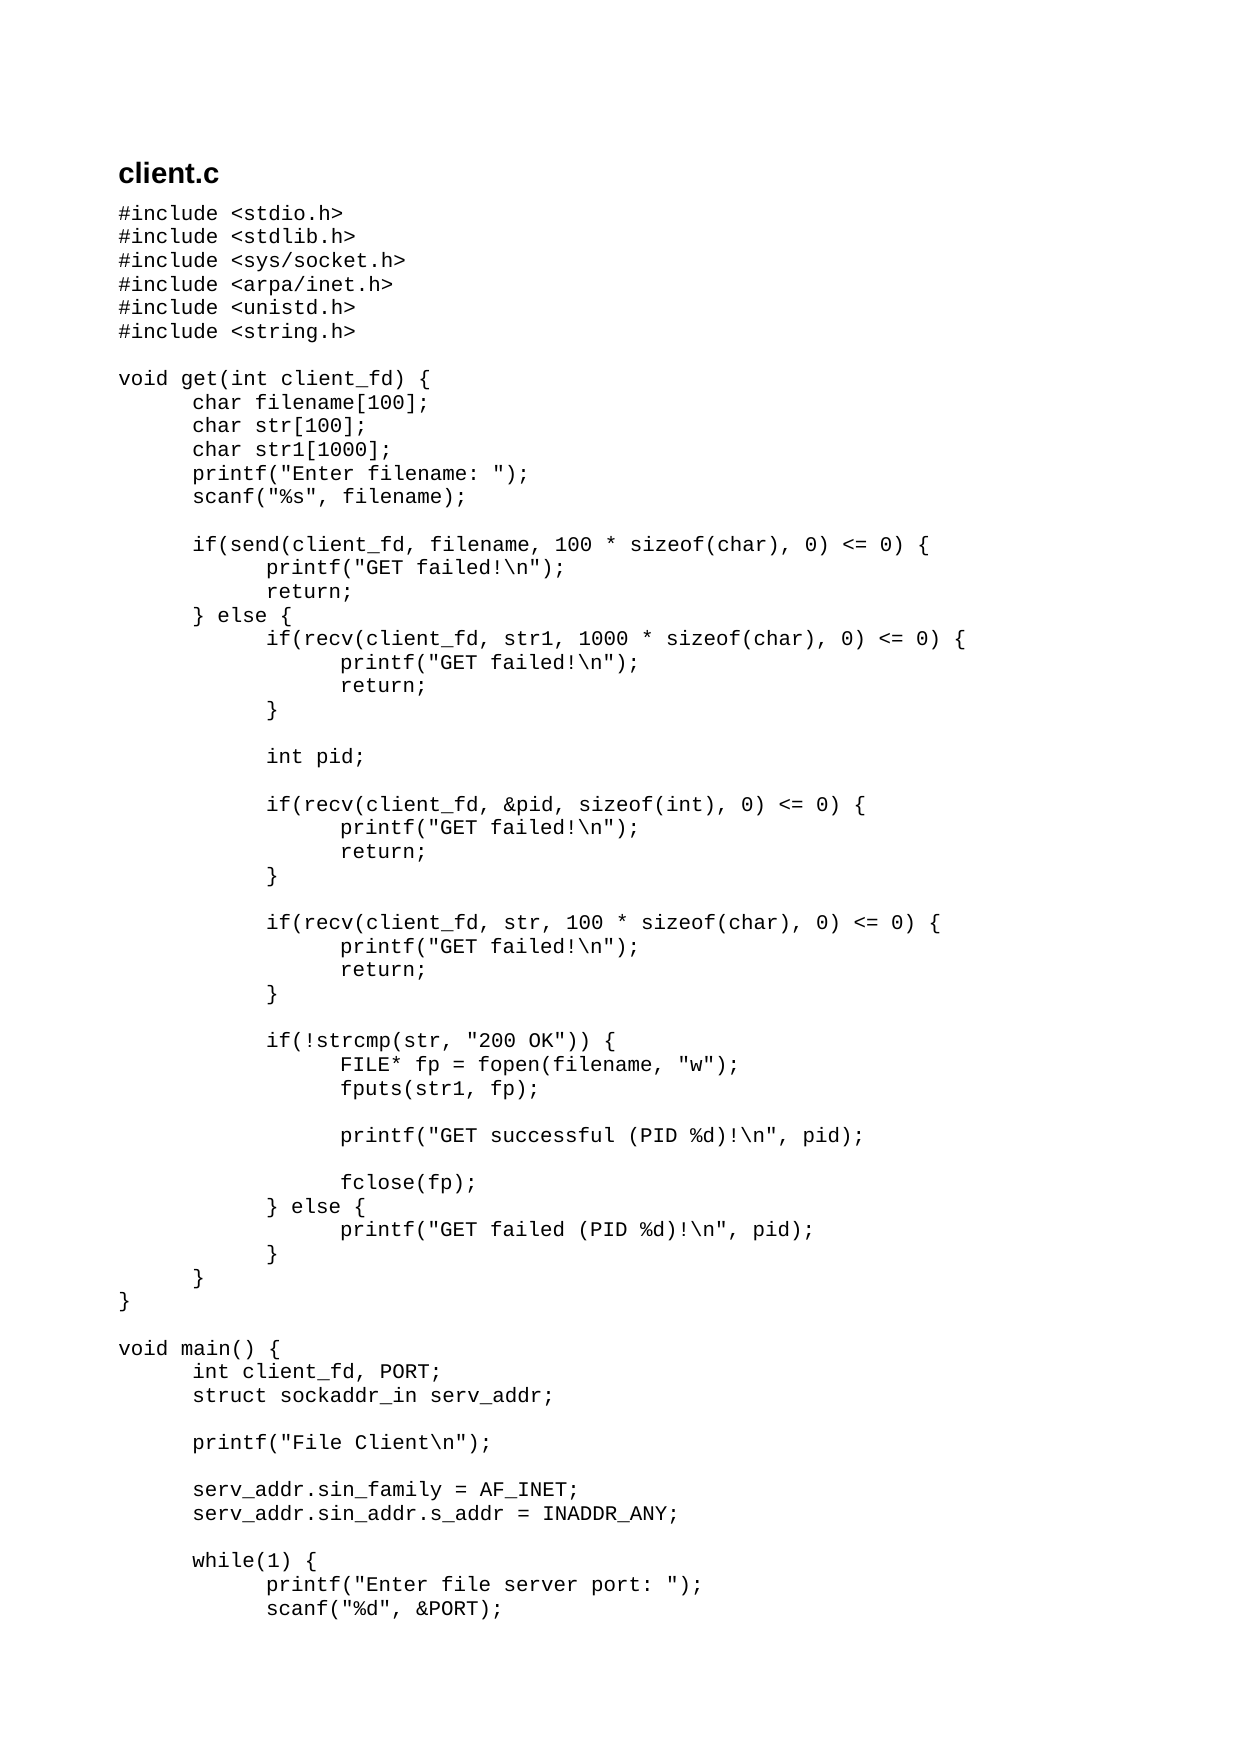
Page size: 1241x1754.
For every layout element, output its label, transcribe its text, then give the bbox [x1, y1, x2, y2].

text #include <sys/socket.h> [118, 250, 1122, 273]
text return; [118, 959, 1122, 983]
text void main() { [118, 1338, 1122, 1361]
text } [118, 1290, 1122, 1314]
text serv_addr.sin_addr.s_addr = INADDR_ANY; [118, 1503, 1122, 1527]
text if(recv(client_fd, &pid, sizeof(int), 0) <= 0) { [118, 794, 1122, 817]
text } else { [118, 1196, 1122, 1219]
text printf("GET failed!\n"); [118, 936, 1122, 959]
text } else { [118, 604, 1122, 628]
text struct sockaddr_in serv_addr; [118, 1385, 1122, 1408]
text } [118, 699, 1122, 723]
text return; [118, 841, 1122, 865]
text #include <stdlib.h> [118, 226, 1122, 250]
text char str[100]; [118, 415, 1122, 439]
text #include <string.h> [118, 321, 1122, 344]
text while(1) { [118, 1550, 1122, 1574]
text } [118, 1267, 1122, 1290]
text serv_addr.sin_family = AF_INET; [118, 1479, 1122, 1503]
text } [118, 983, 1122, 1007]
text char str1[1000]; [118, 439, 1122, 463]
text printf("GET failed!\n"); [118, 557, 1122, 581]
text printf("GET failed!\n"); [118, 652, 1122, 676]
text printf("File Client\n"); [118, 1432, 1122, 1456]
text if(recv(client_fd, str, 100 * sizeof(char), 0) <= 0) { [118, 912, 1122, 936]
text if(!strcmp(str, "200 OK")) { [118, 1030, 1122, 1054]
text } [118, 865, 1122, 888]
text FILE* fp = fopen(filename, "w"); [118, 1054, 1122, 1077]
text scanf("%d", &PORT); [118, 1598, 1122, 1621]
text int pid; [118, 746, 1122, 770]
text fclose(fp); [118, 1172, 1122, 1196]
text printf("GET successful (PID %d)!\n", pid); [118, 1125, 1122, 1148]
text return; [118, 676, 1122, 699]
text printf("Enter file server port: "); [118, 1574, 1122, 1598]
text #include <arpa/inet.h> [118, 273, 1122, 297]
text #include <unistd.h> [118, 297, 1122, 321]
text int client_fd, PORT; [118, 1361, 1122, 1385]
text #include <stdio.h> [118, 203, 1122, 226]
text printf("GET failed (PID %d)!\n", pid); [118, 1219, 1122, 1243]
text fputs(str1, fp); [118, 1077, 1122, 1101]
text printf("GET failed!\n"); [118, 817, 1122, 841]
text void get(int client_fd) { [118, 368, 1122, 392]
text if(recv(client_fd, str1, 1000 * sizeof(char), 0) <= 0) { [118, 628, 1122, 652]
text return; [118, 581, 1122, 604]
text printf("Enter filename: "); [118, 463, 1122, 486]
text if(send(client_fd, filename, 100 * sizeof(char), 0) <= 0) { [118, 534, 1122, 557]
text scanf("%s", filename); [118, 486, 1122, 510]
text } [118, 1243, 1122, 1267]
text char filename[100]; [118, 392, 1122, 415]
subtitle client.c [118, 156, 1122, 190]
